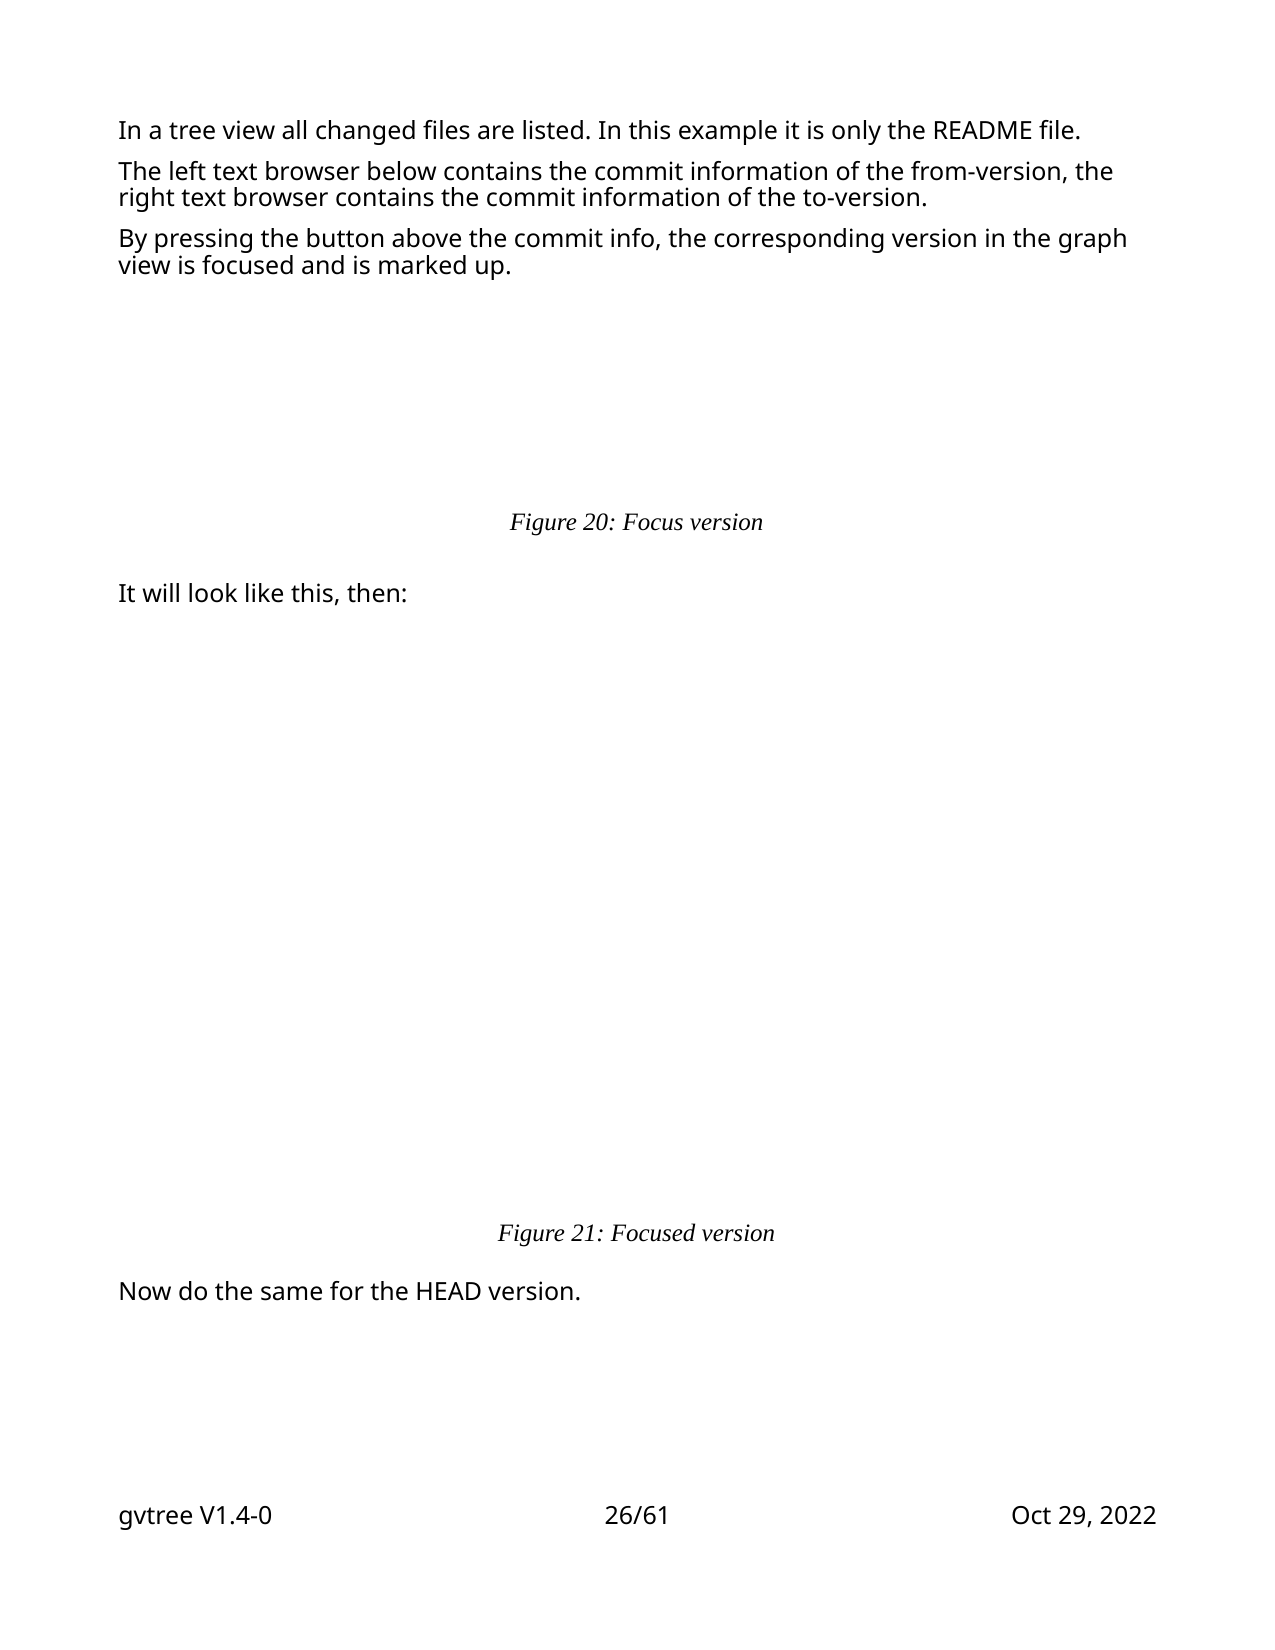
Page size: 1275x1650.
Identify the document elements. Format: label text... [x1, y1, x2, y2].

text It will look like this, then: [118, 581, 1157, 608]
text Figure 21: Focused version [240, 635, 1035, 1247]
text The left text browser below contains the commit information of the from-version, the right text browser contains the commit information of the to-version. [118, 159, 1157, 212]
text In a tree view all changed files are listed. In this example it is only the README file. [118, 118, 1157, 144]
text By pressing the button above the commit info, the corresponding version in the graph view is focused and is marked up. [118, 227, 1157, 279]
text Now do the same for the HEAD version. [118, 1279, 1157, 1306]
text Figure 20: Focus version [455, 307, 820, 536]
